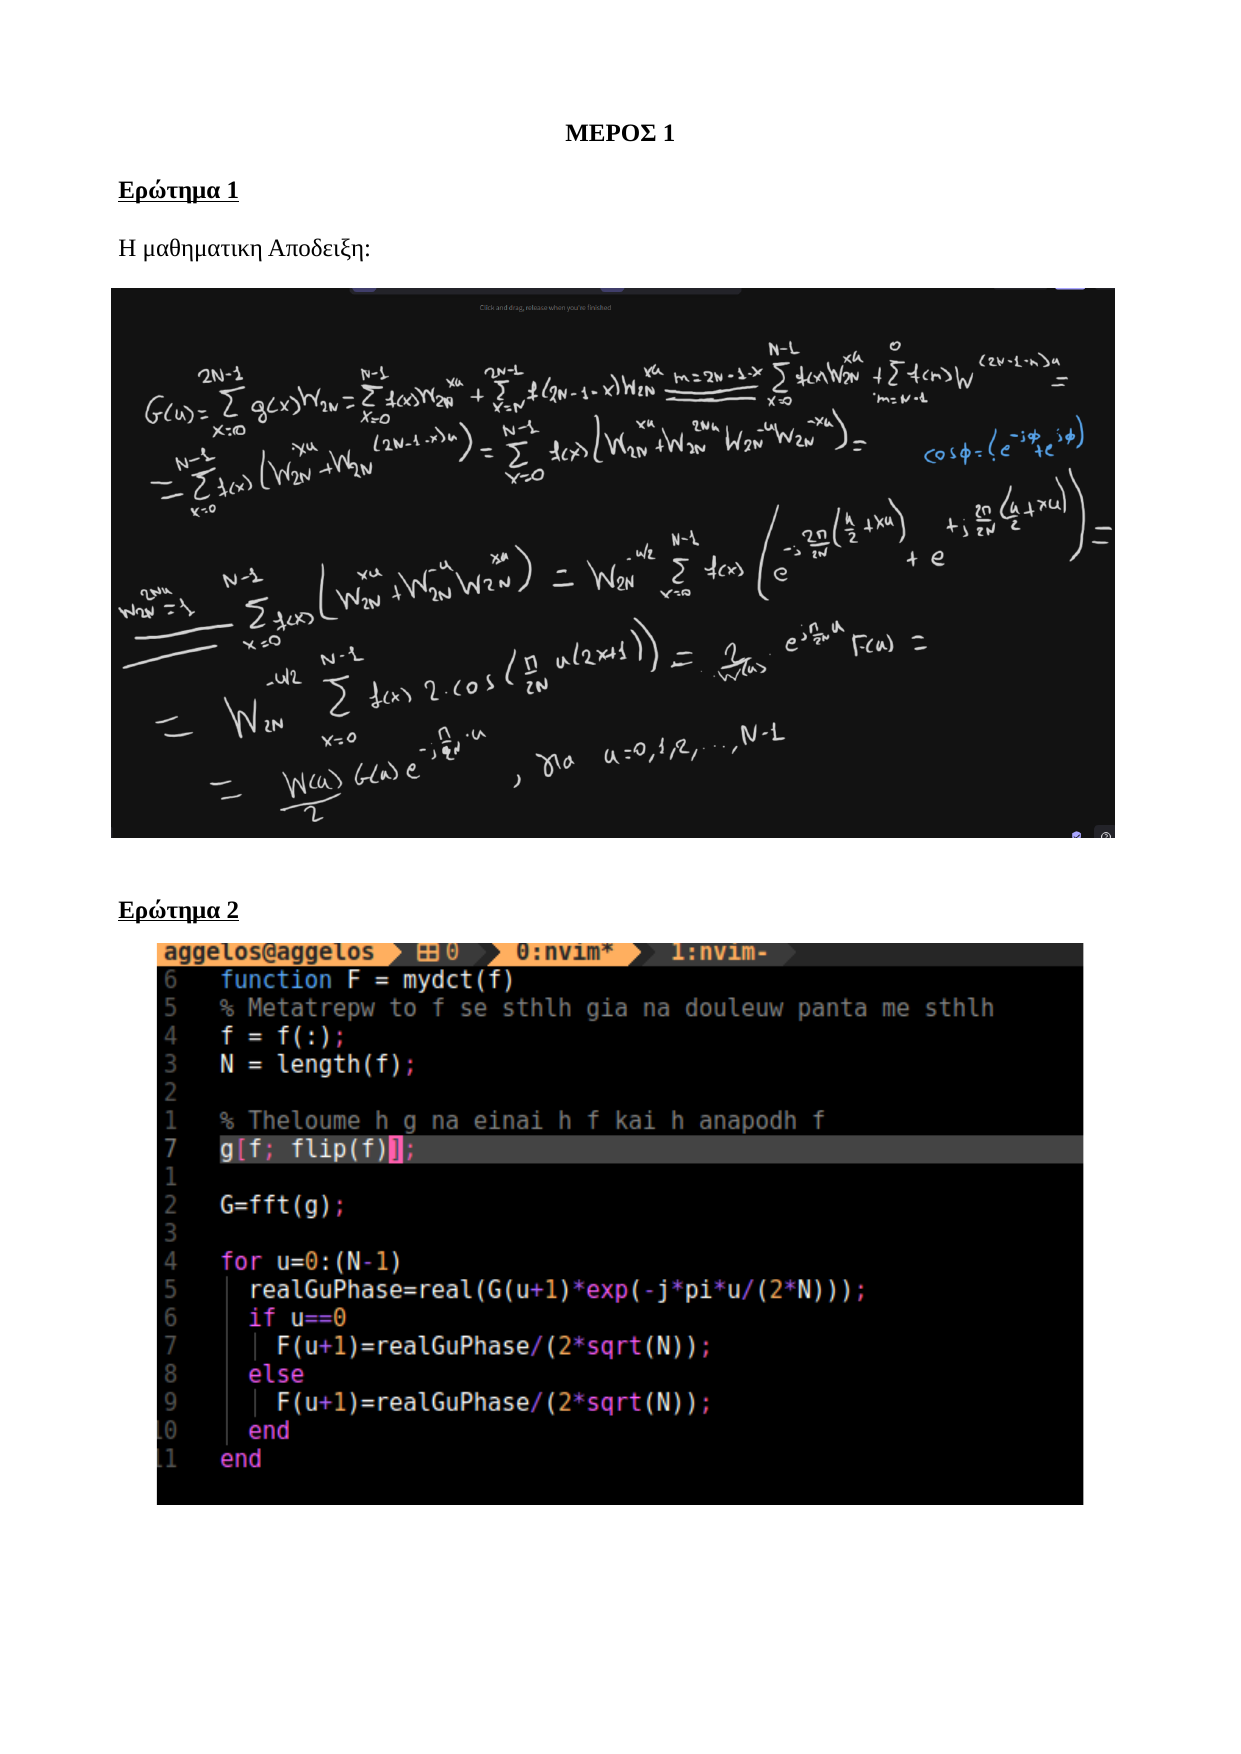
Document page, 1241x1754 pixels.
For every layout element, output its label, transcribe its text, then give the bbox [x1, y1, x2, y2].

text Ερώτημα 2 [118, 895, 1122, 924]
picture [111, 288, 1115, 838]
picture [156, 943, 1084, 1505]
text Ερώτημα 1 [118, 176, 1122, 204]
text ΜΕΡΟΣ 1 [118, 118, 1122, 147]
text Η μαθηματικη Αποδειξη: [118, 233, 1122, 262]
